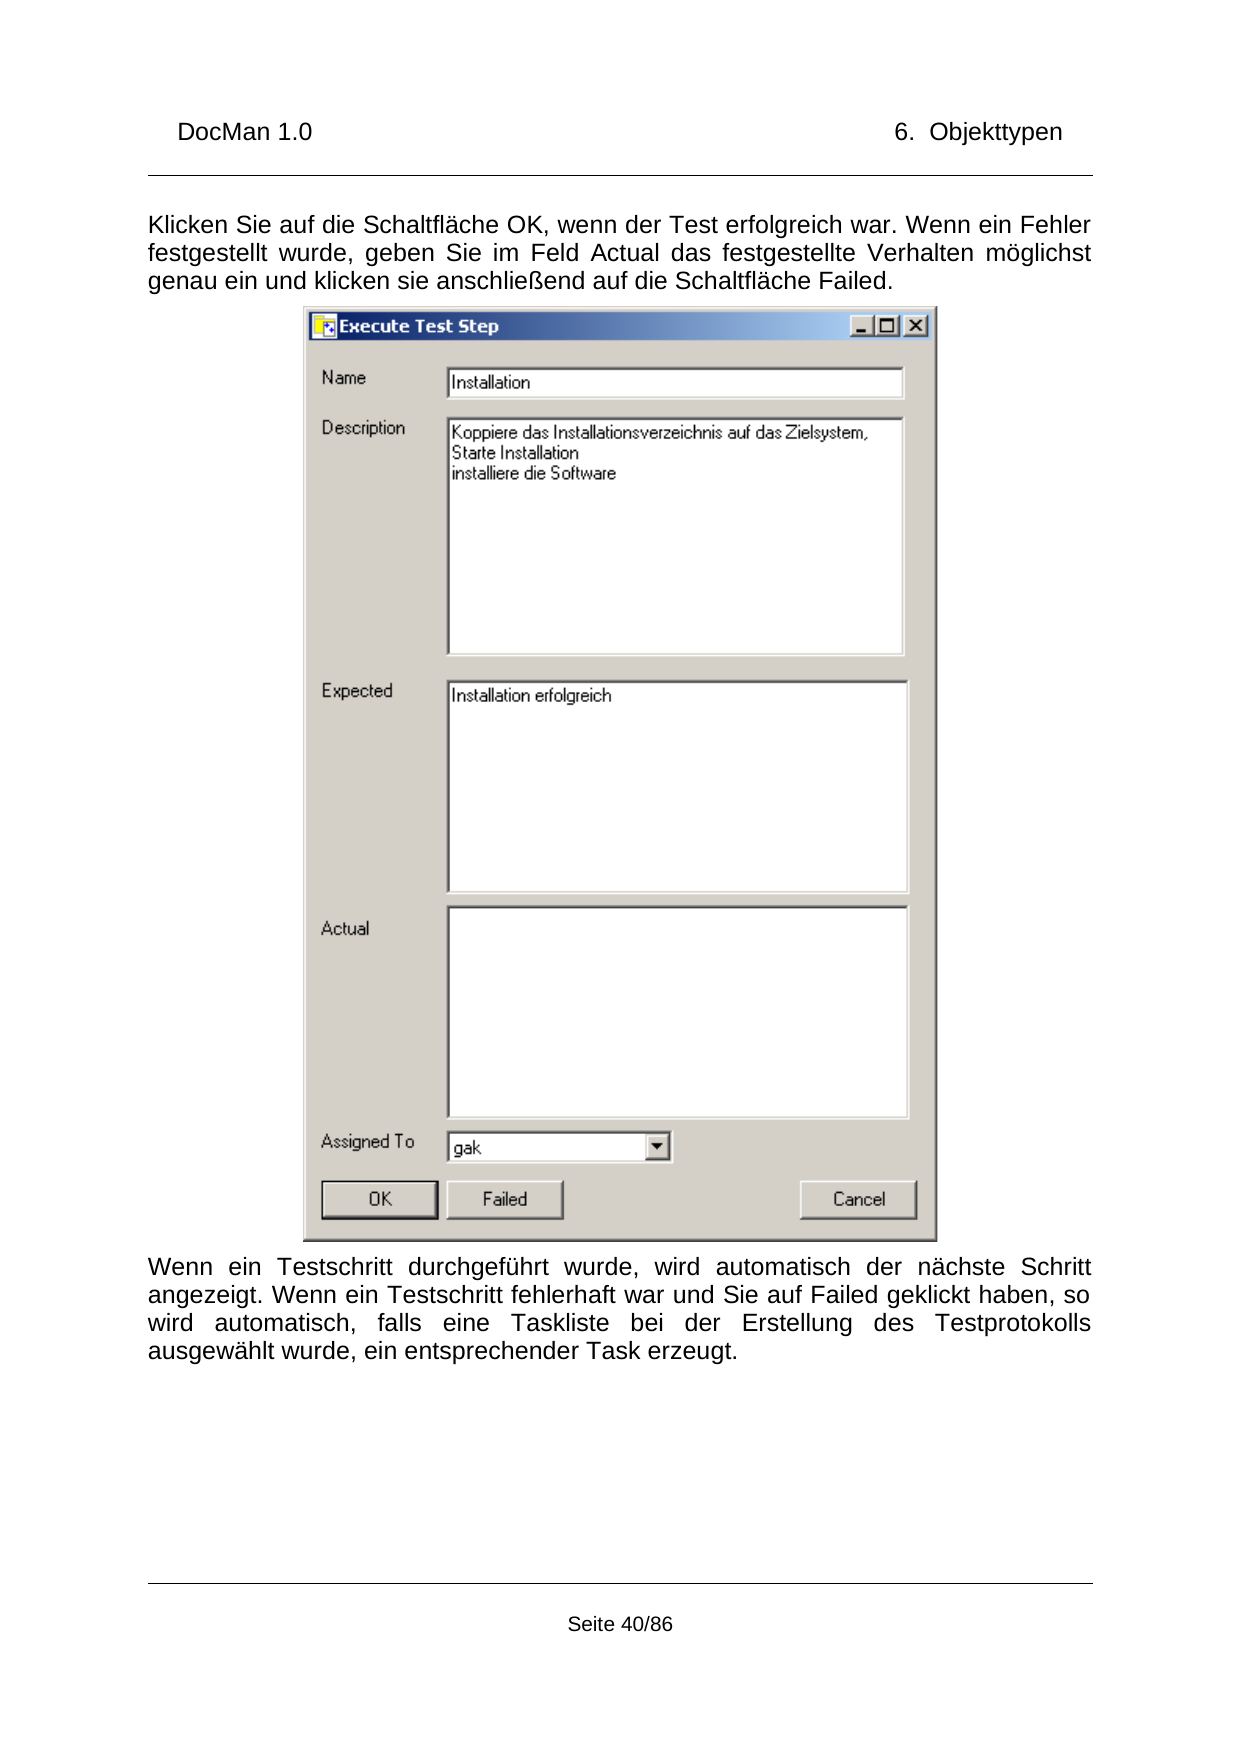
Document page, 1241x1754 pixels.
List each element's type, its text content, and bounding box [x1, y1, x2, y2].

text Wenn ein Testschritt durchgeführt wurde, wird automatisch der nächste Schritt angezeigt. Wenn ein Testschritt fehlerhaft war und Sie auf Failed geklickt haben, so wird automatisch, falls eine Taskliste bei der Erstellung des Testprotokolls ausgewählt wurde, ein entsprechender Task erzeugt. [148, 1253, 1093, 1365]
picture [303, 306, 938, 1242]
text Klicken Sie auf die Schaltfläche OK, wenn der Test erfolgreich war. Wenn ein Fehler festgestellt wurde, geben Sie im Feld Actual das festgestellte Verhalten möglichst genau ein und klicken sie anschließend auf die Schaltfläche Failed. [148, 211, 1093, 295]
